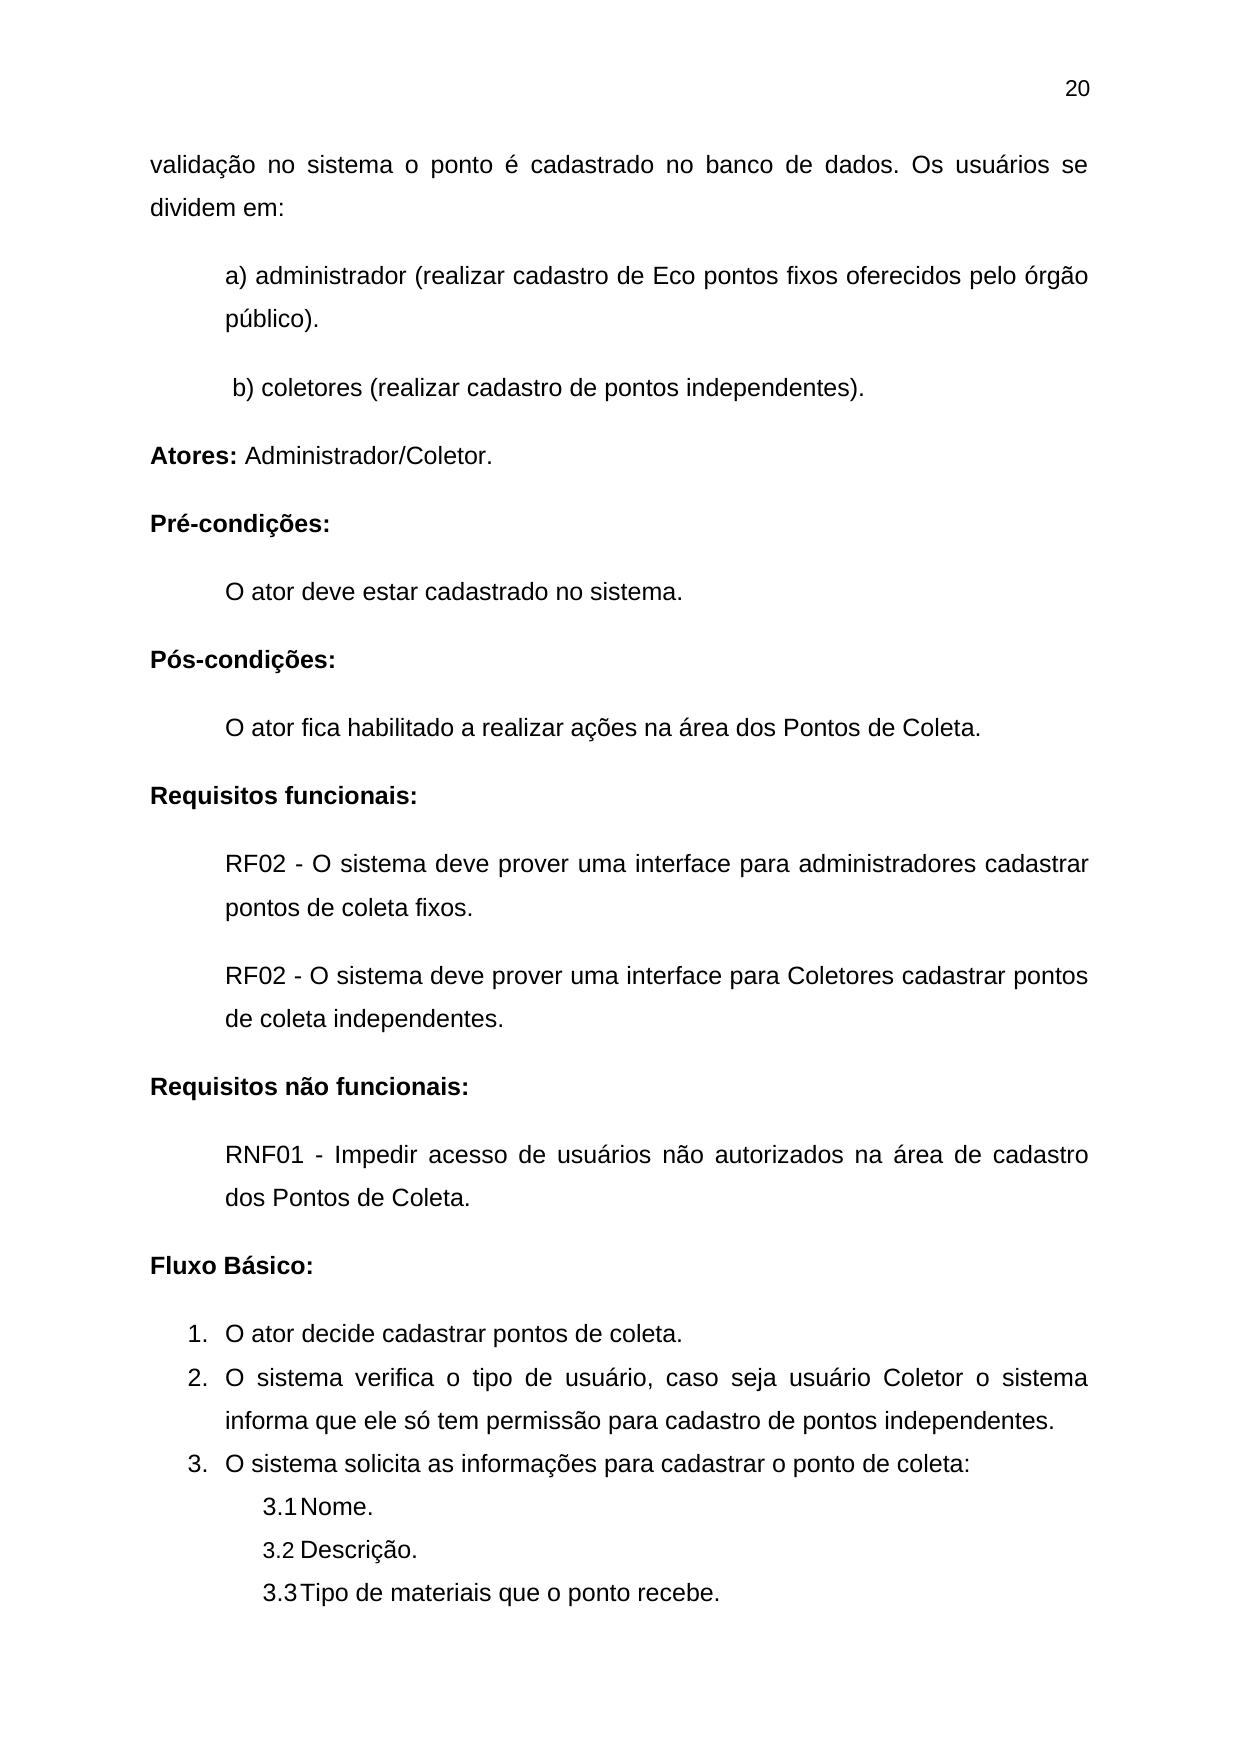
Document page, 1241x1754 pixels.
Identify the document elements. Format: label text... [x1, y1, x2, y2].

list O ator decide cadastrar pontos de coleta. [187, 1319, 1090, 1348]
text Requisitos não funcionais: [150, 1072, 1090, 1101]
list O sistema verifica o tipo de usuário, caso seja usuário Coletor o sistema informa que ele só tem permissão para cadastro de pontos independentes. [187, 1362, 1090, 1434]
text b) coletores (realizar cadastro de pontos independentes). [225, 372, 1090, 401]
text Pós-condições: [150, 645, 1090, 674]
text Atores: Administrador/Coletor. [150, 441, 1090, 469]
text RF02 - O sistema deve prover uma interface para administradores cadastrar pontos de coleta fixos. [225, 849, 1090, 921]
text validação no sistema o ponto é cadastrado no banco de dados. Os usuários se dividem em: [150, 150, 1090, 222]
text a) administrador (realizar cadastro de Eco pontos fixos oferecidos pelo órgão público). [225, 261, 1090, 333]
text O ator fica habilitado a realizar ações na área dos Pontos de Coleta. [225, 713, 1090, 742]
text RNF01 - Impedir acesso de usuários não autorizados na área de cadastro dos Pontos de Coleta. [225, 1140, 1090, 1212]
text Requisitos funcionais: [150, 781, 1090, 810]
list O sistema solicita as informações para cadastrar o ponto de coleta: [187, 1449, 1090, 1477]
list Tipo de materiais que o ponto recebe. [262, 1578, 1090, 1607]
text O ator deve estar cadastrado no sistema. [225, 577, 1090, 606]
text RF02 - O sistema deve prover uma interface para Coletores cadastrar pontos de coleta independentes. [225, 961, 1090, 1032]
text Pré-condições: [150, 509, 1090, 537]
text Fluxo Básico: [150, 1251, 1090, 1280]
list Nome. [262, 1492, 1090, 1521]
list Descrição. [262, 1535, 1090, 1564]
